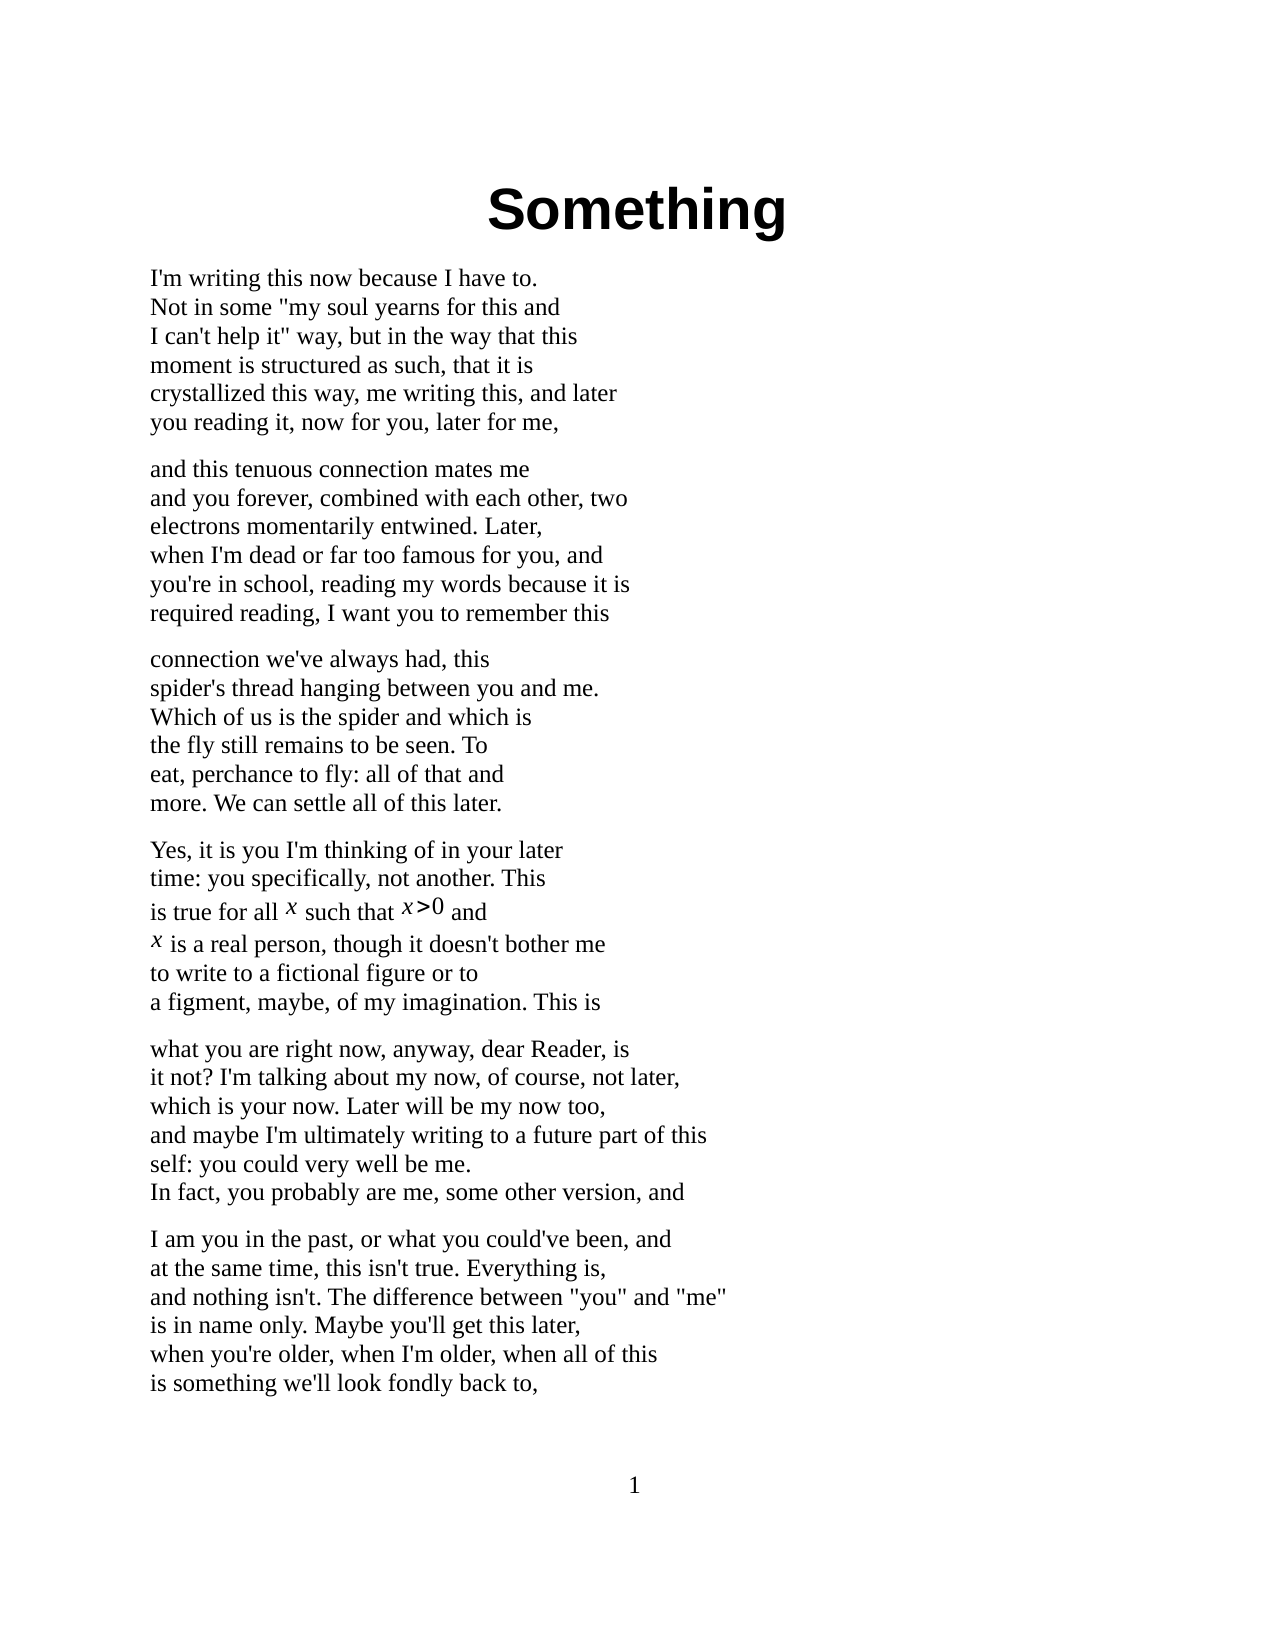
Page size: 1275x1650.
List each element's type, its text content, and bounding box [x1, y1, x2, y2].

text and this tenuous connection mates me and you forever, combined with each other, two electrons momentarily entwined. Later, when I'm dead or far too famous for you, and you're in school, reading my words because it is required reading, I want you to remember this [150, 454, 1125, 626]
text I'm writing this now because I have to. Not in some "my soul yearns for this and I can't help it" way, but in the way that this moment is structured as such, that it is crystallized this way, me writing this, and later you reading it, now for you, later for me, [150, 263, 1125, 436]
title Something [150, 175, 1125, 242]
text I am you in the past, or what you could've been, and at the same time, this isn't true. Everything is, and nothing isn't. The difference between "you" and "me" is in name only. Maybe you'll get this later, when you're older, when I'm older, when all of this is something we'll look fondly back to, [150, 1224, 1125, 1397]
text what you are right now, anyway, dear Reader, is it not? I'm talking about my now, of course, not later, which is your now. Later will be my now too, and maybe I'm ultimately writing to a future part of this self: you could very well be me. In fact, you probably are me, some other version, and [150, 1034, 1125, 1206]
text connection we've always had, this spider's thread hanging between you and me. Which of us is the spider and which is the fly still remains to be seen. To eat, perchance to fly: all of that and more. We can settle all of this later. [150, 644, 1125, 817]
text Yes, it is you I'm thinking of in your later time: you specifically, not another. This is true for all such that and is a real person, though it doesn't bother me to write to a fictional figure or to a figment, maybe, of my imagination. This is [150, 835, 1125, 1016]
